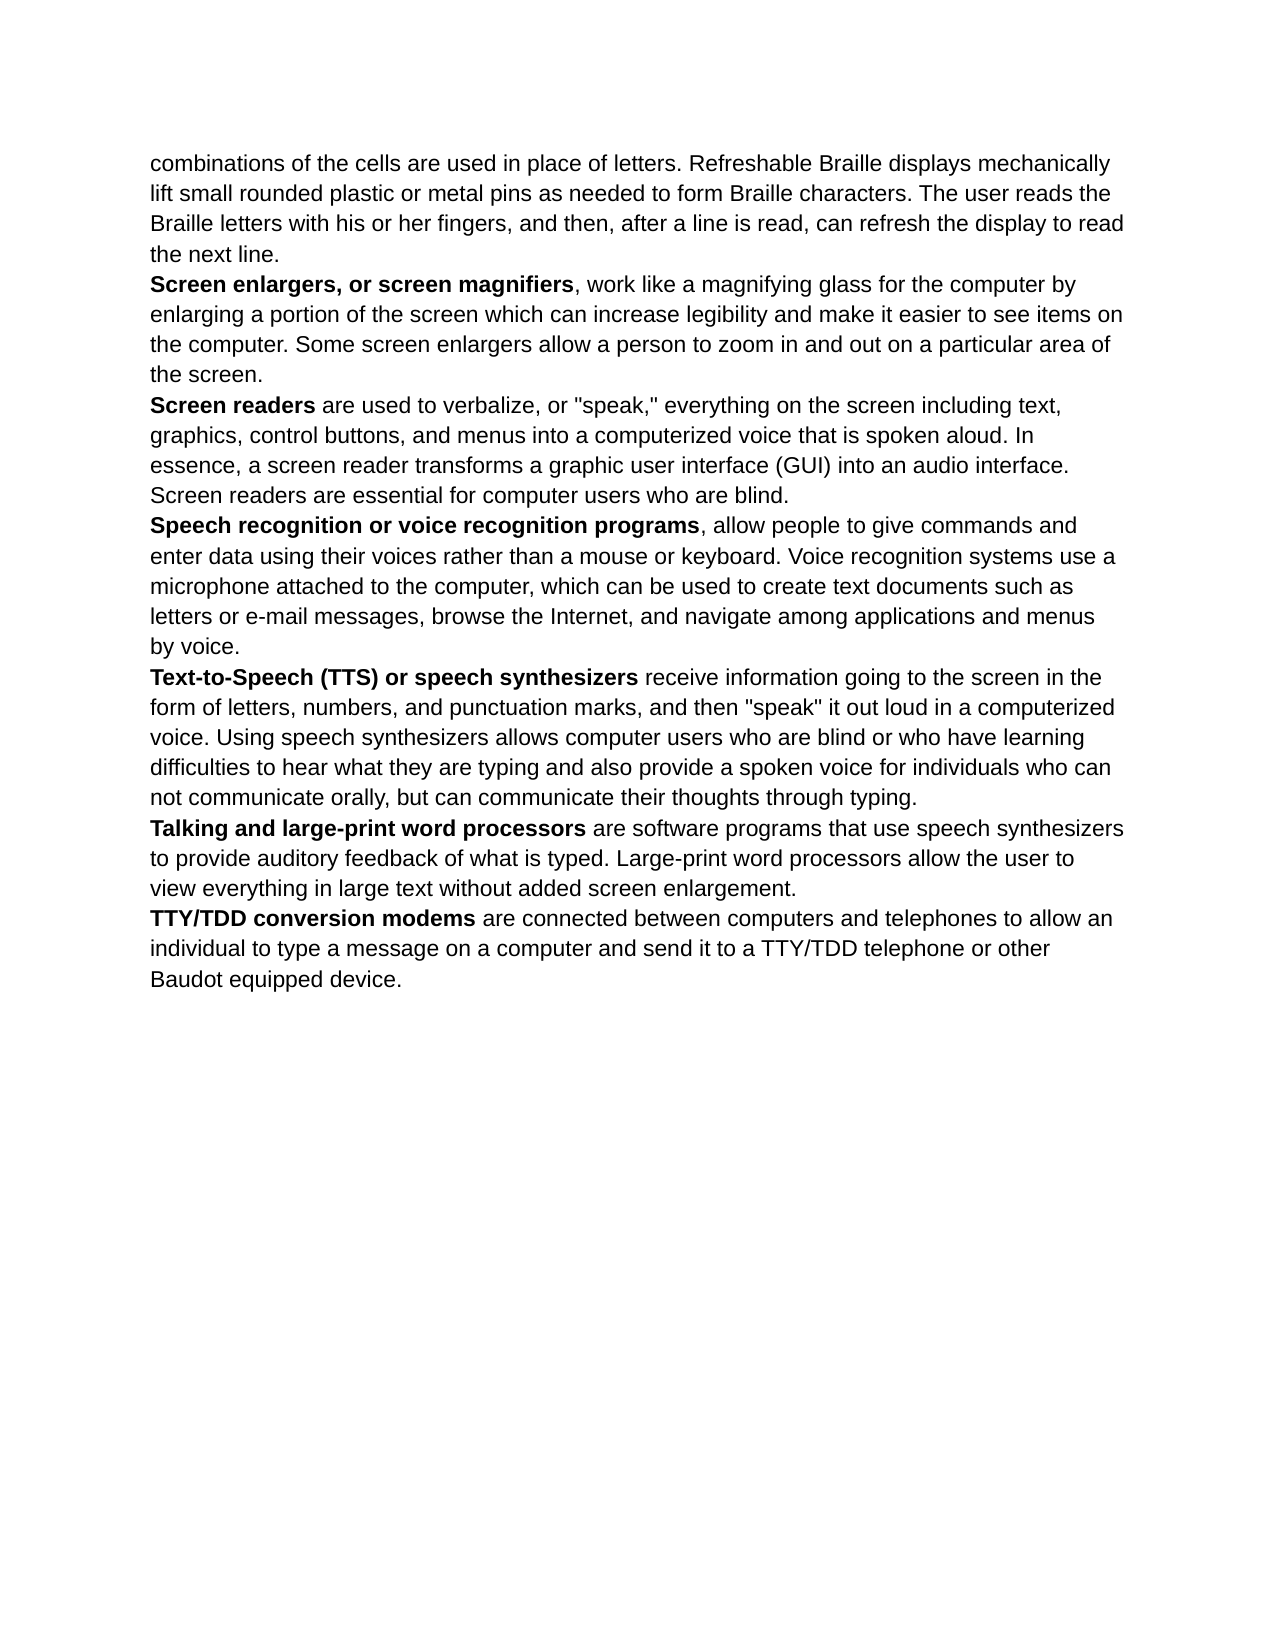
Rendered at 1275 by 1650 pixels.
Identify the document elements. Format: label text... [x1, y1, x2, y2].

text TTY/TDD conversion modems are connected between computers and telephones to allow an individual to type a message on a computer and send it to a TTY/TDD telephone or other Baudot equipped device. [150, 905, 1125, 992]
text Speech recognition or voice recognition programs, allow people to give commands and enter data using their voices rather than a mouse or keyboard. Voice recognition systems use a microphone attached to the computer, which can be used to create text documents such as letters or e-mail messages, browse the Internet, and navigate among applications and menus by voice. [150, 512, 1125, 660]
text Text-to-Speech (TTS) or speech synthesizers receive information going to the screen in the form of letters, numbers, and punctuation marks, and then "speak" it out loud in a computerized voice. Using speech synthesizers allows computer users who are blind or who have learning difficulties to hear what they are typing and also provide a spoken voice for individuals who can not communicate orally, but can communicate their thoughts through typing. [150, 663, 1125, 811]
text Screen enlargers, or screen magnifiers, work like a magnifying glass for the computer by enlarging a portion of the screen which can increase legibility and make it easier to see items on the computer. Some screen enlargers allow a person to zoom in and out on a particular area of the screen. [150, 271, 1125, 388]
text Talking and large-print word processors are software programs that use speech synthesizers to provide auditory feedback of what is typed. Large-print word processors allow the user to view everything in large text without added screen enlargement. [150, 814, 1125, 901]
text Screen readers are used to verbalize, or "speak," everything on the screen including text, graphics, control buttons, and menus into a computerized voice that is spoken aloud. In essence, a screen reader transforms a graphic user interface (GUI) into an audio interface. Screen readers are essential for computer users who are blind. [150, 392, 1125, 509]
text combinations of the cells are used in place of letters. Refreshable Braille displays mechanically lift small rounded plastic or metal pins as needed to form Braille characters. The user reads the Braille letters with his or her fingers, and then, after a line is read, can refresh the display to read the next line. [150, 150, 1125, 267]
